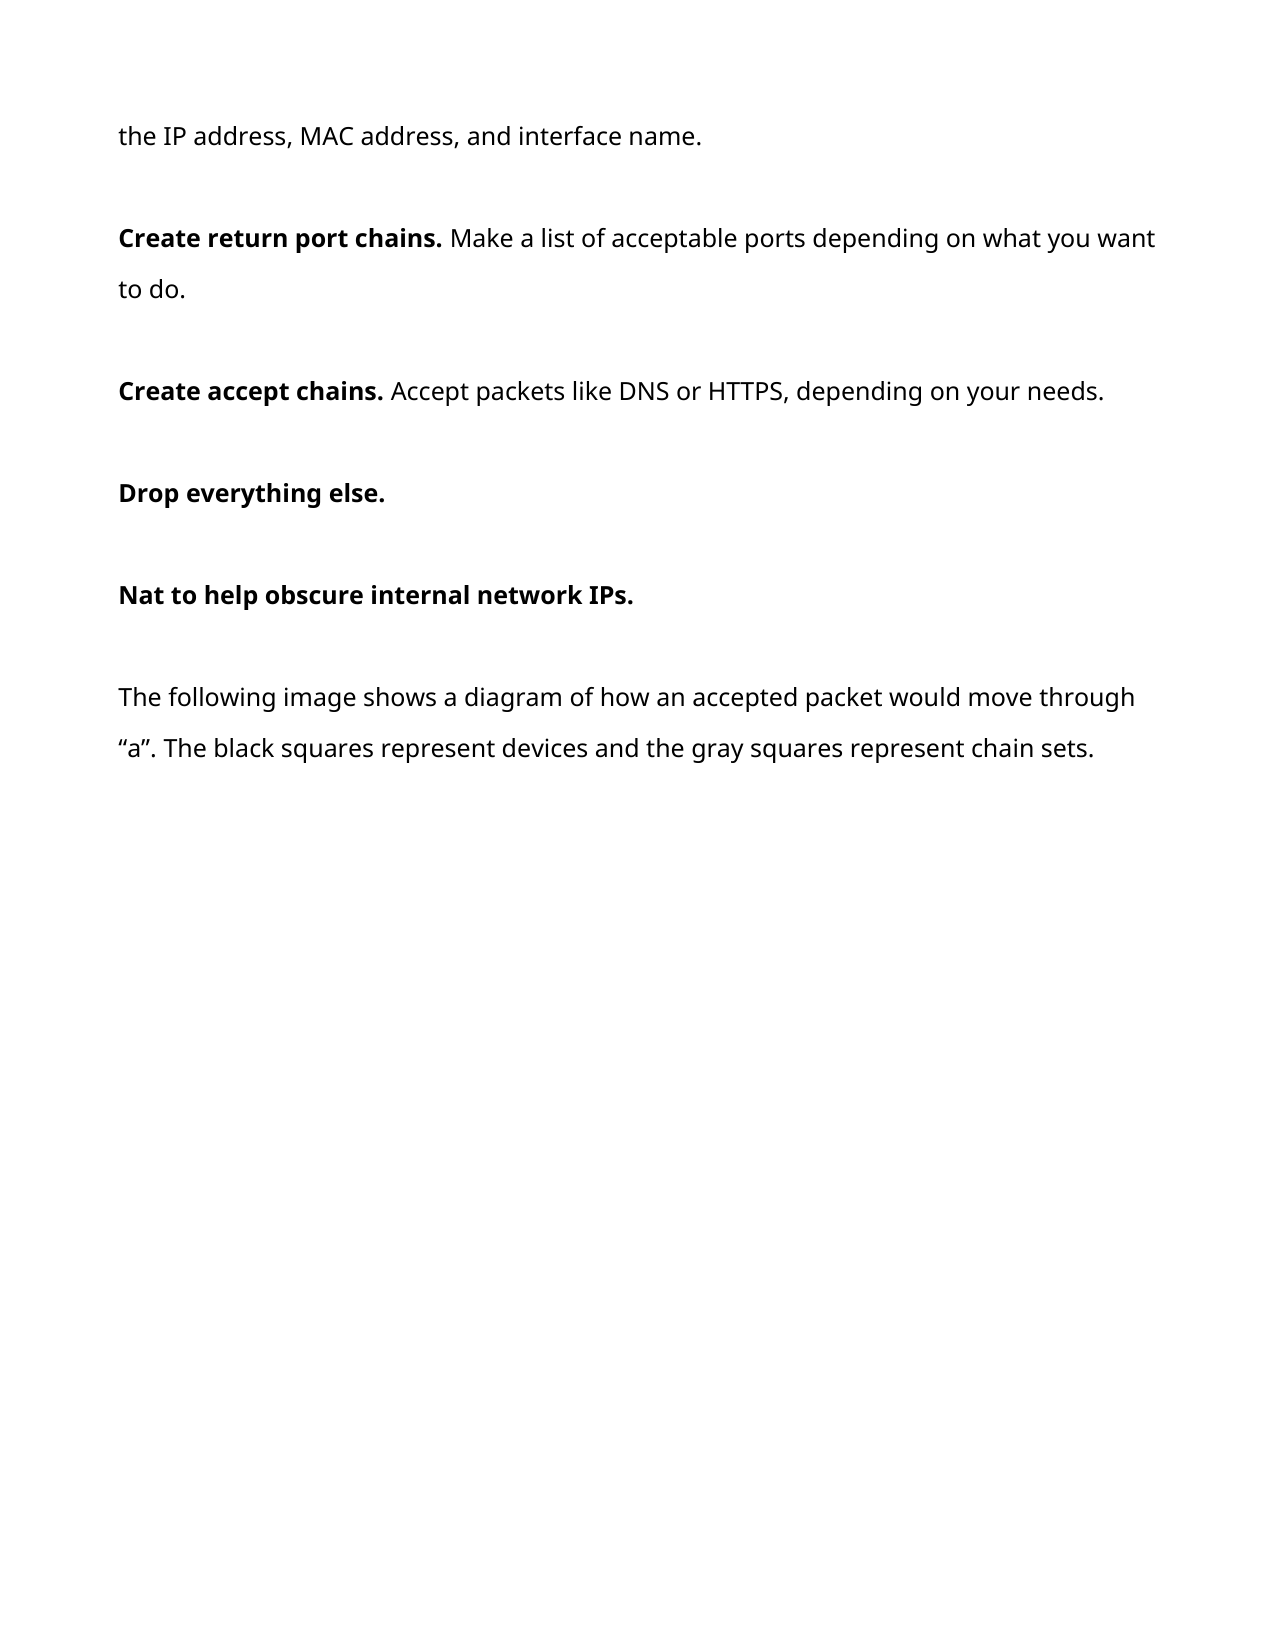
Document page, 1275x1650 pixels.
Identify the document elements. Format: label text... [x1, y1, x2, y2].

text Create return port chains. Make a list of acceptable ports depending on what you want to do. [118, 220, 1157, 305]
text Nat to help obscure internal network IPs. [118, 577, 1157, 612]
text Drop everything else. [118, 475, 1157, 509]
text the IP address, MAC address, and interface name. [118, 118, 1157, 152]
text The following image shows a diagram of how an accepted packet would move through “a”. The black squares represent devices and the gray squares represent chain sets. [118, 679, 1157, 765]
text Create accept chains. Accept packets like DNS or HTTPS, depending on your needs. [118, 373, 1157, 407]
